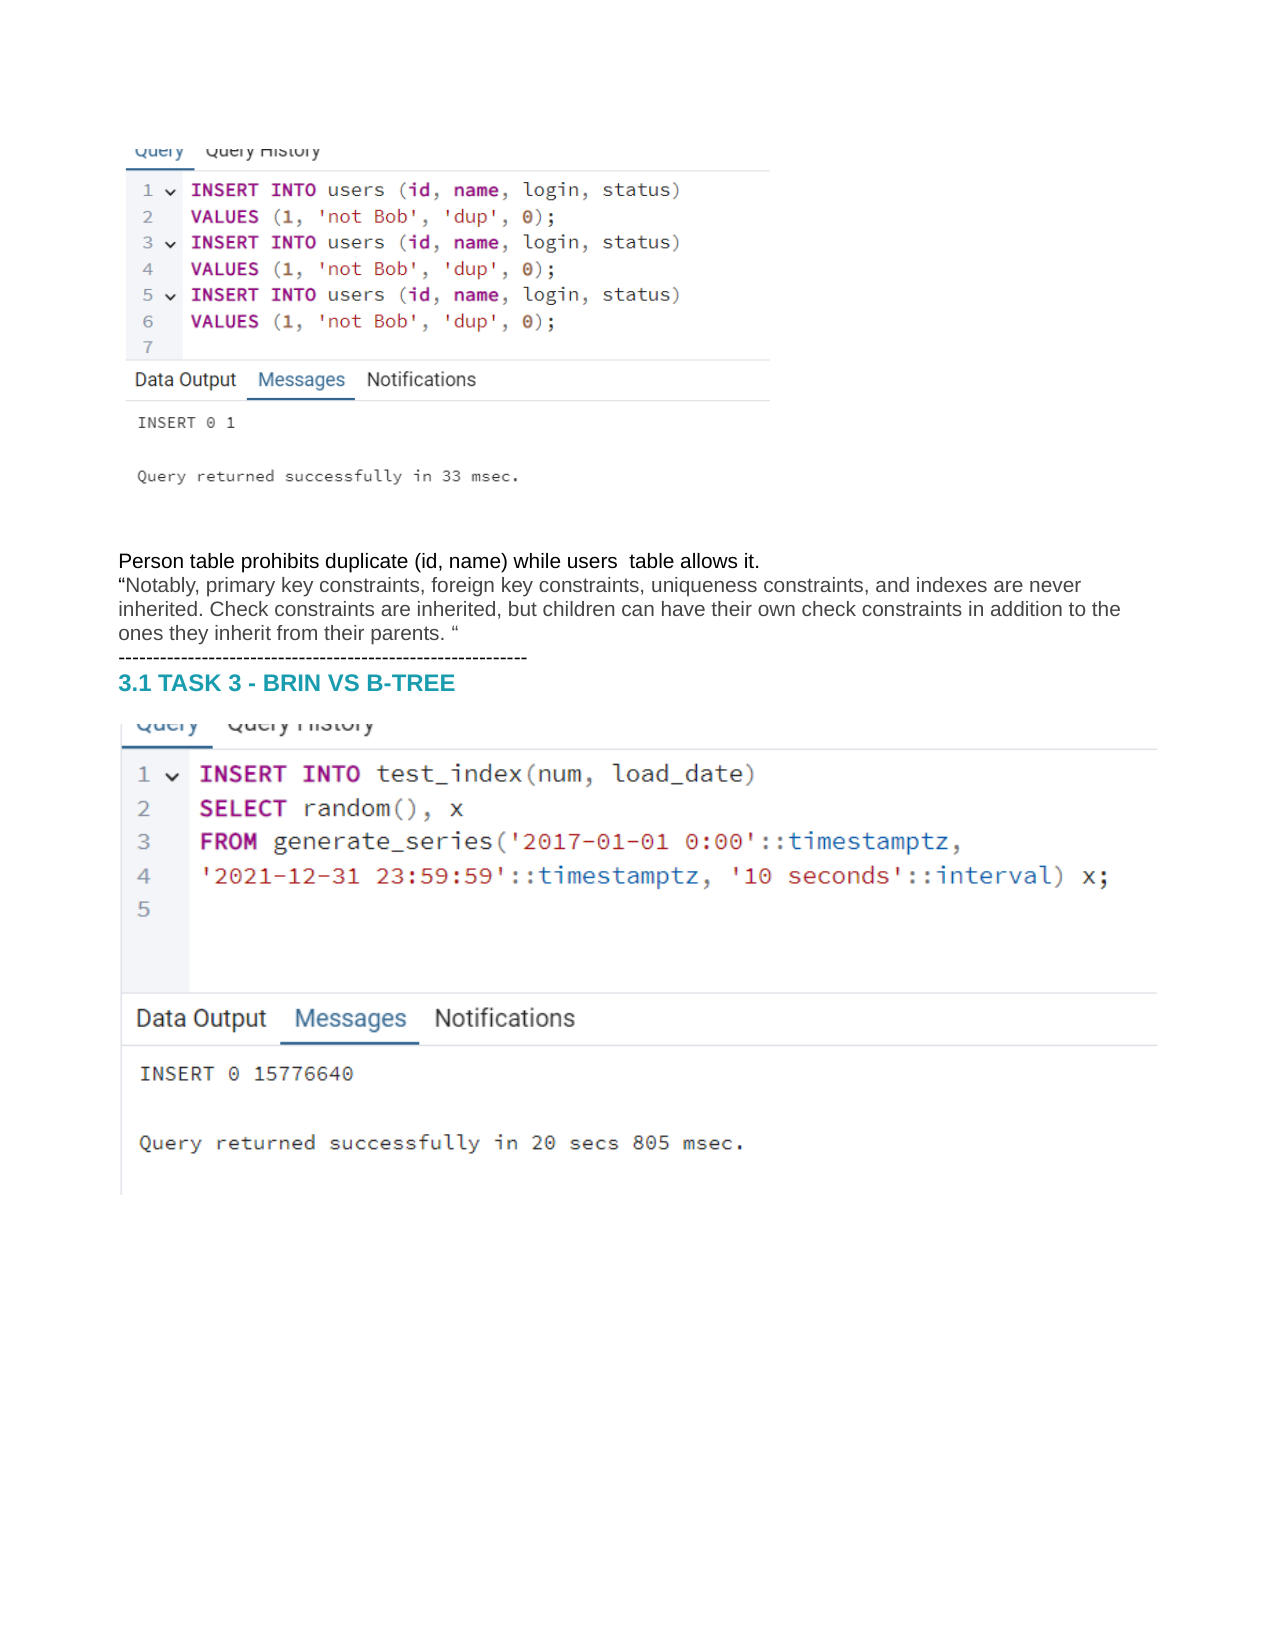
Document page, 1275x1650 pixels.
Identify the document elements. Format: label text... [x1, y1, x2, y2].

text 3.1 TASK 3 - BRIN VS B-TREE [118, 669, 1157, 697]
text Person table prohibits duplicate (id, name) while users table allows it. [118, 549, 1157, 573]
picture [118, 724, 1157, 1195]
text “Notably, primary key constraints, foreign key constraints, uniqueness constraints, and indexes are never inherited. Check constraints are inherited, but children can have their own check constraints in addition to the ones they inherit from their parents. “ [118, 573, 1157, 645]
picture [125, 149, 770, 523]
text ----------------------------------------------------------- [118, 645, 1157, 669]
